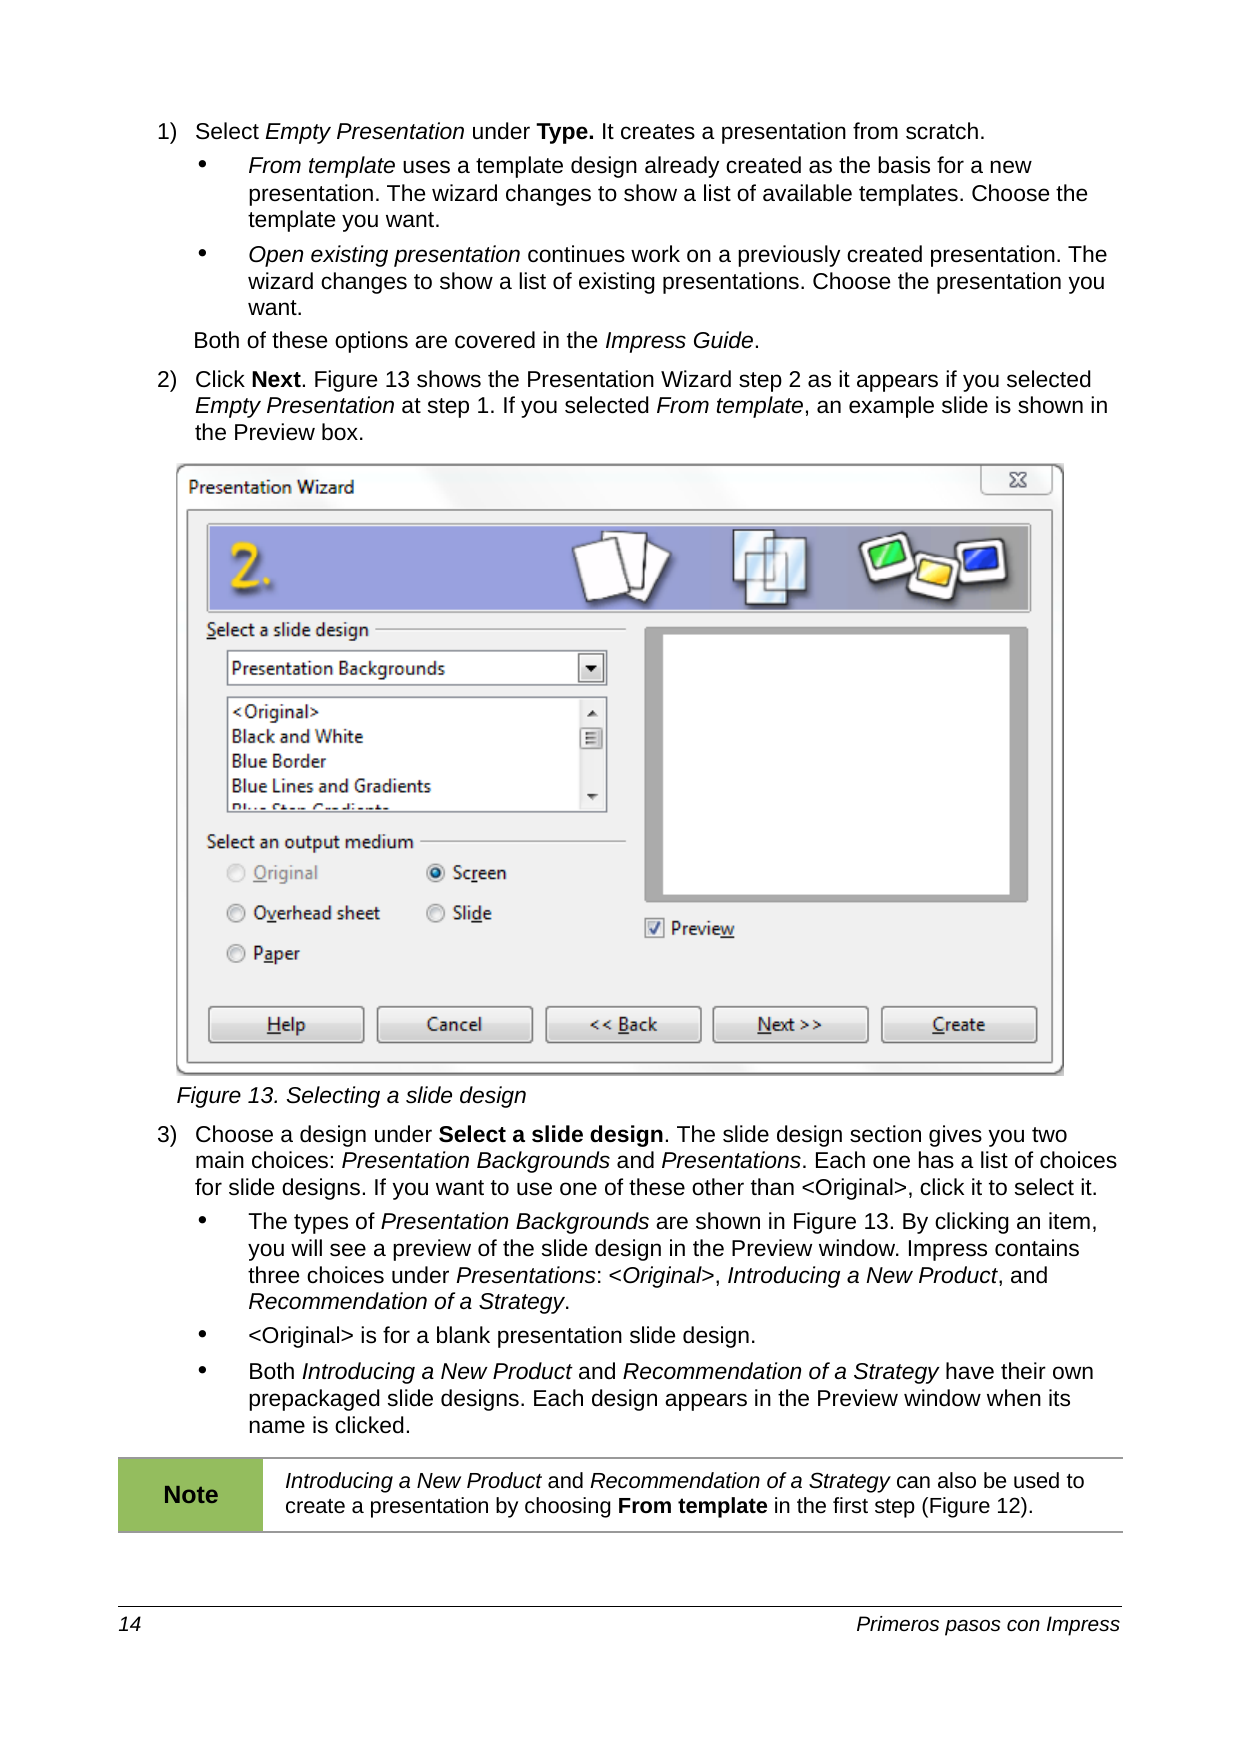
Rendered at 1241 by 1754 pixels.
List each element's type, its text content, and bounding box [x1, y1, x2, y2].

list Click Next. Figure 13 shows the Presentation Wizard step 2 as it appears if you selected Empty Presentation at step 1. If you selected From template, an example slide is shown in the Preview box. [177, 366, 1122, 445]
list From template uses a template design already created as the basis for a new presentation. The wizard changes to show a list of available templates. Choose the template you want. [195, 151, 1122, 233]
list Select Empty Presentation under Type. It creates a presentation from scratch. [177, 118, 1122, 144]
list Choose a design under Select a slide design. The slide design section gives you two main choices: Presentation Backgrounds and Presentations. Each one has a list of choices for slide designs. If you want to use one of these other than <Original>, click it to select it. [177, 1121, 1122, 1200]
list The types of Presentation Backgrounds are shown in Figure 13. By clicking an item, you will see a preview of the slide design in the Preview window. Impress contains three choices under Presentations: <Original>, Introducing a New Product, and Recommendation of a Strategy. [195, 1206, 1122, 1314]
picture [176, 463, 1064, 1076]
list <Original> is for a blank presentation slide design. [195, 1321, 1122, 1350]
list Both Introducing a New Product and Recommendation of a Strategy have their own prepackaged slide designs. Each design appears in the Preview window when its name is clicked. [195, 1356, 1122, 1438]
list Open existing presentation continues work on a previously created presentation. The wizard changes to show a list of existing presentations. Choose the presentation you want. [195, 239, 1122, 321]
table_header Introducing a New Product and Recommendation of a Strategy can also be used to create a presentation by choosing From template in the first step (Figure 12). [264, 1459, 1123, 1531]
list Both of these options are covered in the Impress Guide. [193, 327, 1122, 353]
table_header Note [118, 1459, 263, 1531]
text Figure 13. Selecting a slide design [176, 1082, 1064, 1108]
